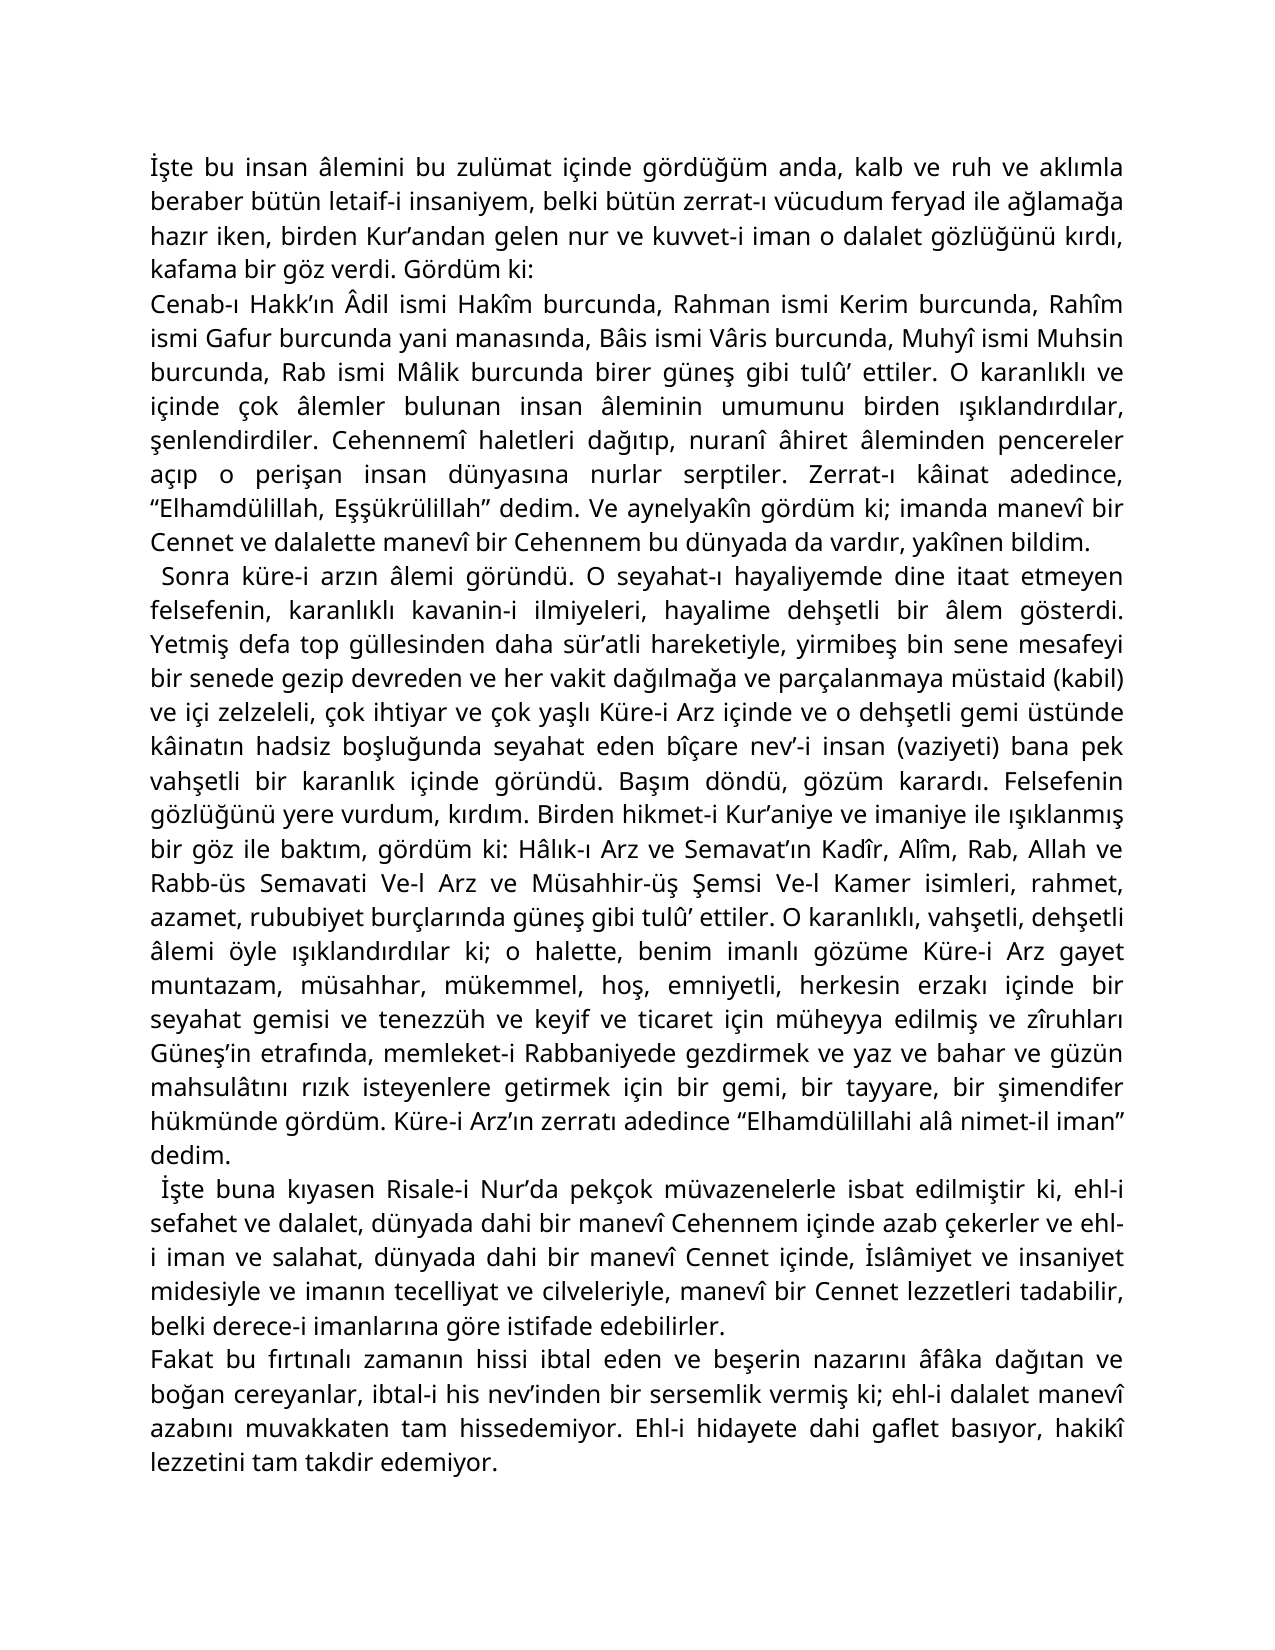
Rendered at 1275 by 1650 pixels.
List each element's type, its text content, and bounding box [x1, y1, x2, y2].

text Sonra küre-i arzın âlemi göründü. O seyahat-ı hayaliyemde dine itaat etmeyen felsefenin, karanlıklı kavanin-i ilmiyeleri, hayalime dehşetli bir âlem gösterdi. Yetmiş defa top güllesinden daha sür’atli hareketiyle, yirmibeş bin sene mesafeyi bir senede gezip devreden ve her vakit dağılmağa ve parçalanmaya müstaid (kabil) ve içi zelzeleli, çok ihtiyar ve çok yaşlı Küre-i Arz içinde ve o dehşetli gemi üstünde kâinatın hadsiz boşluğunda seyahat eden bîçare nev’-i insan (vaziyeti) bana pek vahşetli bir karanlık içinde göründü. Başım döndü, gözüm karardı. Felsefenin gözlüğünü yere vurdum, kırdım. Birden hikmet-i Kur’aniye ve imaniye ile ışıklanmış bir göz ile baktım, gördüm ki: Hâlık-ı Arz ve Semavat’ın Kadîr, Alîm, Rab, Allah ve Rabb-üs Semavati Ve-l Arz ve Müsahhir-üş Şemsi Ve-l Kamer isimleri, rahmet, azamet, rububiyet burçlarında güneş gibi tulû’ ettiler. O karanlıklı, vahşetli, dehşetli âlemi öyle ışıklandırdılar ki; o halette, benim imanlı gözüme Küre-i Arz gayet muntazam, müsahhar, mükemmel, hoş, emniyetli, herkesin erzakı içinde bir seyahat gemisi ve tenezzüh ve keyif ve ticaret için müheyya edilmiş ve zîruhları Güneş’in etrafında, memleket-i Rabbaniyede gezdirmek ve yaz ve bahar ve güzün mahsulâtını rızık isteyenlere getirmek için bir gemi, bir tayyare, bir şimendifer hükmünde gördüm. Küre-i Arz’ın zerratı adedince “Elhamdülillahi alâ nimet-il iman” dedim. [150, 559, 1125, 1172]
text İşte bu insan âlemini bu zulümat içinde gördüğüm anda, kalb ve ruh ve aklımla beraber bütün letaif-i insaniyem, belki bütün zerrat-ı vücudum feryad ile ağlamağa hazır iken, birden Kur’andan gelen nur ve kuvvet-i iman o dalalet gözlüğünü kırdı, kafama bir göz verdi. Gördüm ki: [150, 150, 1125, 286]
text Fakat bu fırtınalı zamanın hissi ibtal eden ve beşerin nazarını âfâka dağıtan ve boğan cereyanlar, ibtal-i his nev’inden bir sersemlik vermiş ki; ehl-i dalalet manevî azabını muvakkaten tam hissedemiyor. Ehl-i hidayete dahi gaflet basıyor, hakikî lezzetini tam takdir edemiyor. [150, 1342, 1125, 1478]
text Cenab-ı Hakk’ın Âdil ismi Hakîm burcunda, Rahman ismi Kerim burcunda, Rahîm ismi Gafur burcunda yani manasında, Bâis ismi Vâris burcunda, Muhyî ismi Muhsin burcunda, Rab ismi Mâlik burcunda birer güneş gibi tulû’ ettiler. O karanlıklı ve içinde çok âlemler bulunan insan âleminin umumunu birden ışıklandırdılar, şenlendirdiler. Cehennemî haletleri dağıtıp, nuranî âhiret âleminden pencereler açıp o perişan insan dünyasına nurlar serptiler. Zerrat-ı kâinat adedince, “Elhamdülillah, Eşşükrülillah” dedim. Ve aynelyakîn gördüm ki; imanda manevî bir Cennet ve dalalette manevî bir Cehennem bu dünyada da vardır, yakînen bildim. [150, 286, 1125, 559]
text İşte buna kıyasen Risale-i Nur’da pekçok müvazenelerle isbat edilmiştir ki, ehl-i sefahet ve dalalet, dünyada dahi bir manevî Cehennem içinde azab çekerler ve ehl-i iman ve salahat, dünyada dahi bir manevî Cennet içinde, İslâmiyet ve insaniyet midesiyle ve imanın tecelliyat ve cilveleriyle, manevî bir Cennet lezzetleri tadabilir, belki derece-i imanlarına göre istifade edebilirler. [150, 1172, 1125, 1342]
